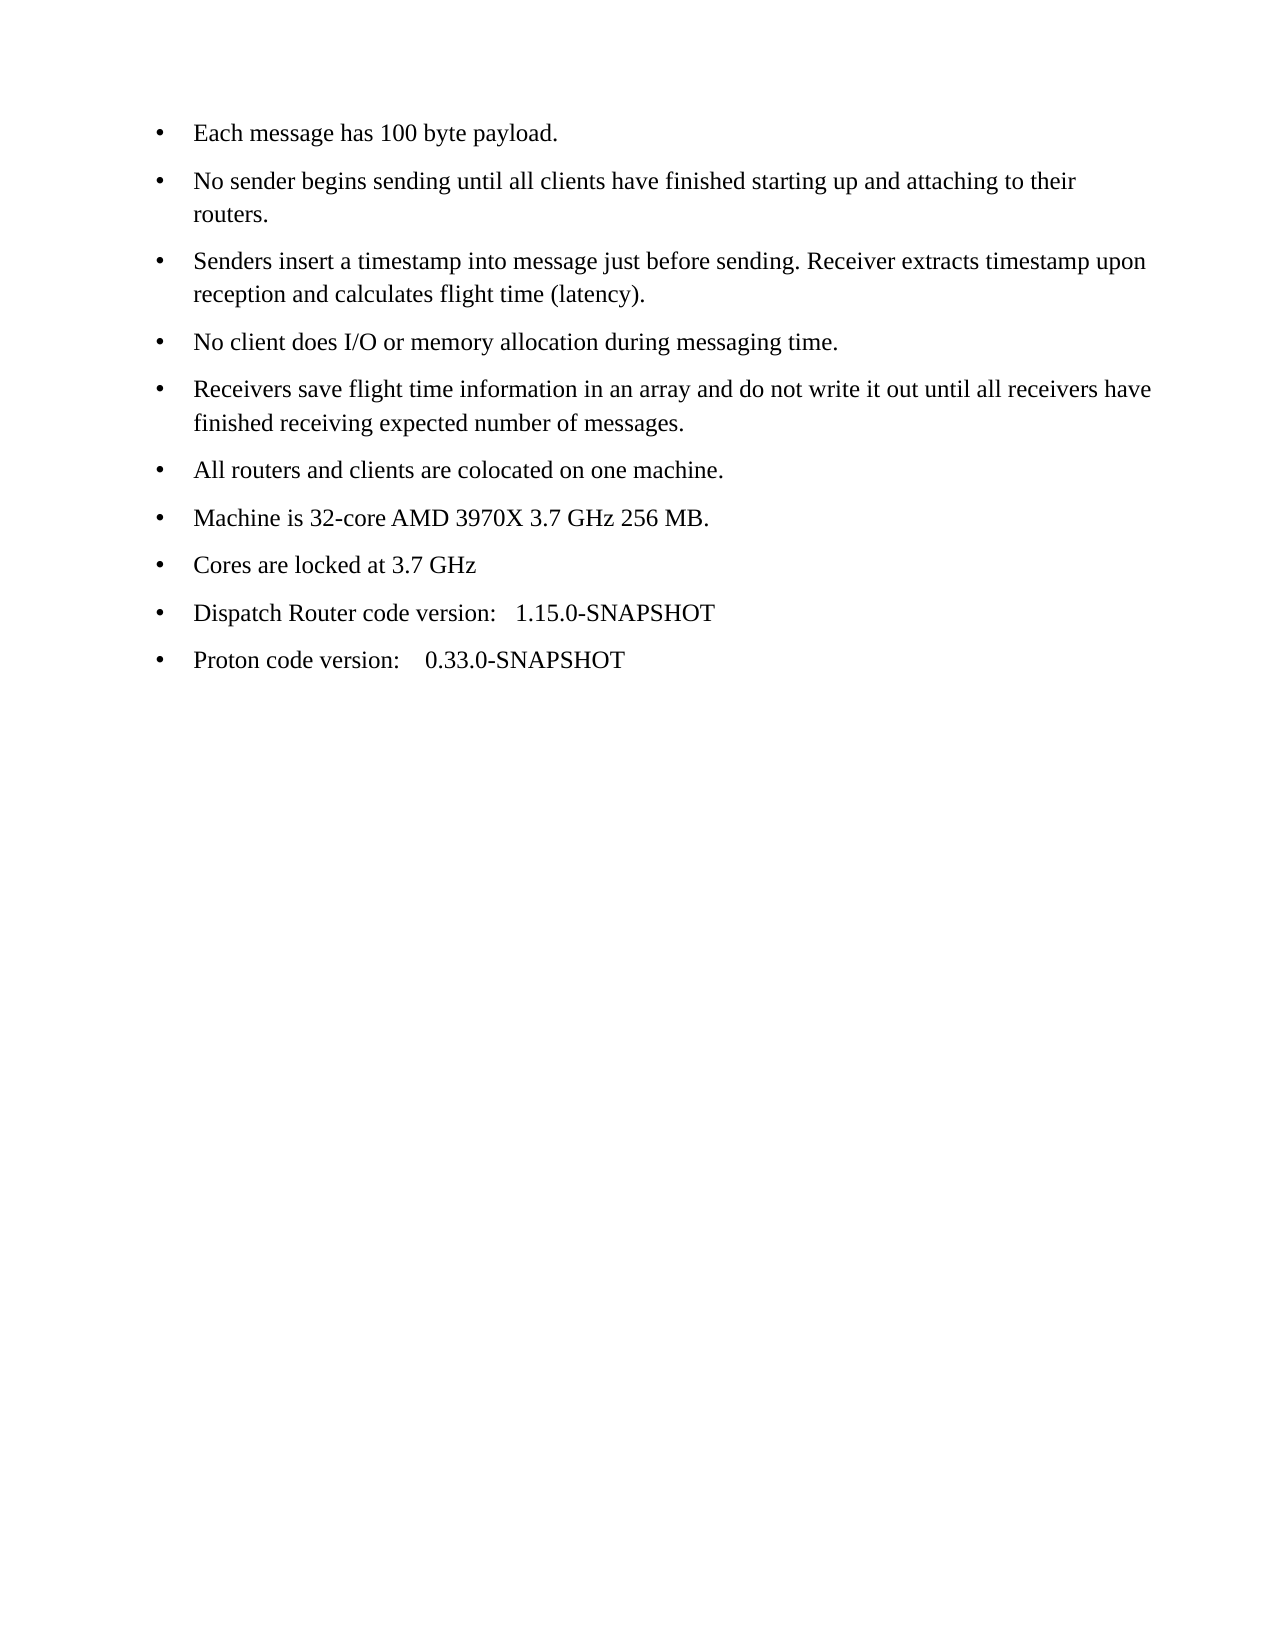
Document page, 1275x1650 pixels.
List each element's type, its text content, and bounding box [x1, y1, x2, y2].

list All routers and clients are colocated on one machine. [156, 455, 1157, 484]
list No client does I/O or memory allocation during messaging time. [156, 327, 1157, 356]
list Senders insert a timestamp into message just before sending. Receiver extracts timestamp upon reception and calculates flight time (latency). [156, 246, 1157, 308]
list Machine is 32-core AMD 3970X 3.7 GHz 256 MB. [156, 503, 1157, 532]
list Receivers save flight time information in an array and do not write it out until all receivers have finished receiving expected number of messages. [156, 374, 1157, 436]
list Dispatch Router code version: 1.15.0-SNAPSHOT [156, 598, 1157, 627]
list Cores are locked at 3.7 GHz [156, 550, 1157, 579]
list Each message has 100 byte payload. [156, 118, 1157, 147]
list Proton code version: 0.33.0-SNAPSHOT [156, 646, 1157, 674]
list No sender begins sending until all clients have finished starting up and attaching to their routers. [156, 166, 1157, 227]
